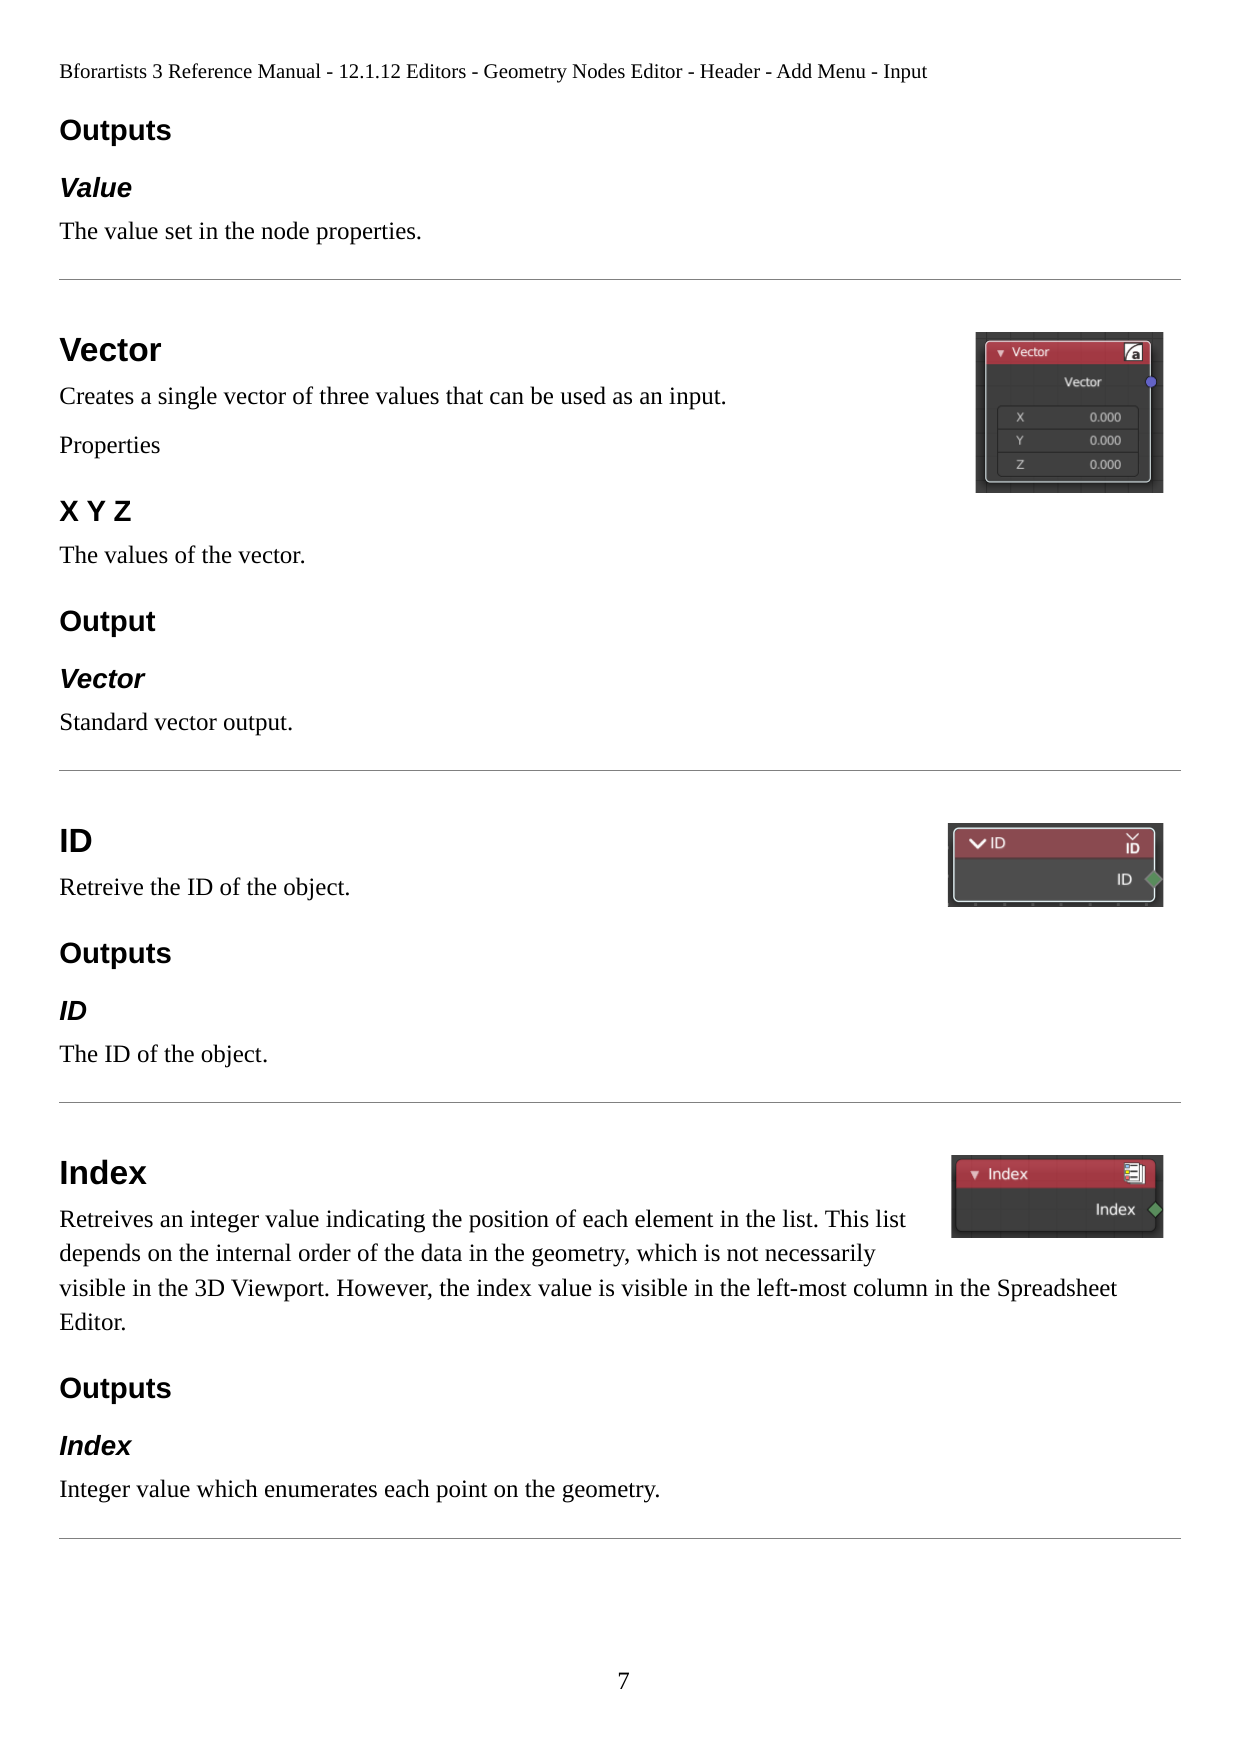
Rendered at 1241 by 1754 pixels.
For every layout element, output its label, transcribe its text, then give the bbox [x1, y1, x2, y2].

subtitle Vector [59, 662, 1181, 694]
text Creates a single vector of three values that can be used as an input. [59, 381, 975, 410]
text The value set in the node properties. [59, 216, 1181, 244]
subtitle Outputs [59, 936, 1181, 969]
subtitle Index [59, 1430, 1181, 1462]
subtitle Output [59, 603, 1181, 637]
subtitle Outputs [59, 1371, 1181, 1405]
text Retreive the ID of the object. [59, 872, 947, 901]
text Integer value which enumerates each point on the geometry. [59, 1474, 1181, 1503]
text [1164, 430, 1181, 459]
text Standard vector output. [59, 707, 1181, 735]
subtitle Value [59, 171, 1181, 203]
subtitle ID [59, 821, 1181, 859]
text The values of the vector. [59, 540, 1181, 569]
text Properties [59, 430, 975, 459]
subtitle Outputs [59, 113, 1181, 146]
picture [951, 1155, 1164, 1238]
subtitle ID [59, 994, 1181, 1026]
subtitle Index [59, 1153, 1181, 1191]
picture [947, 823, 1164, 907]
subtitle X Y Z [59, 494, 1181, 527]
picture [975, 332, 1164, 493]
text The ID of the object. [59, 1039, 1181, 1067]
text Retreives an integer value indicating the position of each element in the list. This list depends on the internal order of the data in the geometry, which is not necessarily visible in the 3D Viewport. However, the index value is visible in the left-most column in the Spreadsheet Editor. [59, 1204, 1181, 1336]
subtitle Vector [59, 330, 1181, 368]
